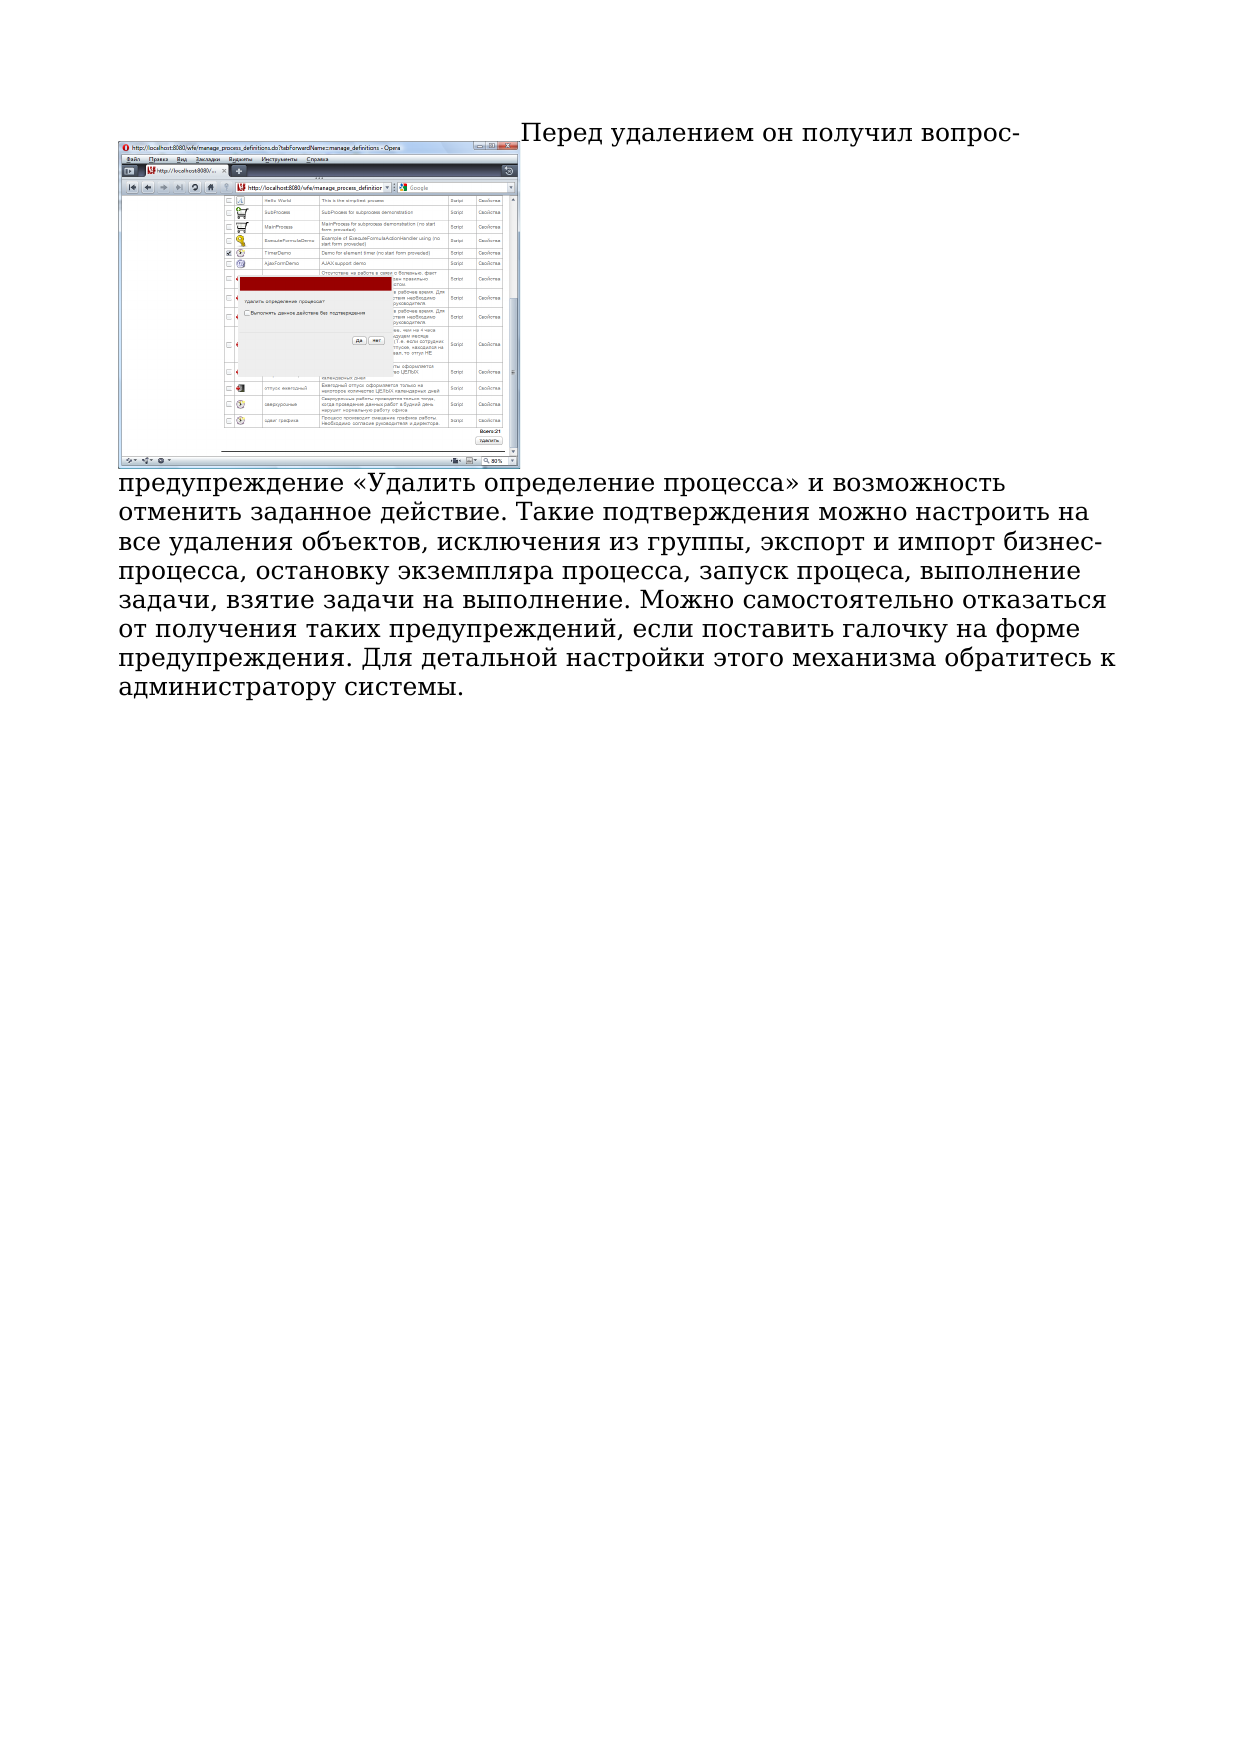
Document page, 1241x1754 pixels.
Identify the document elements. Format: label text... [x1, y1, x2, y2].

picture [118, 141, 521, 469]
text Перед удалением он получил вопрос-предупреждение «Удалить определение процесса» и возможность отменить заданное действие. Такие подтверждения можно настроить на все удаления объектов, исключения из группы, экспорт и импорт бизнес-процесса, остановку экземпляра процесса, запуск процеса, выполнение задачи, взятие задачи на выполнение. Можно самостоятельно отказаться от получения таких предупреждений, если поставить галочку на форме предупреждения. Для детальной настройки этого механизма обратитесь к администратору системы. [118, 118, 1122, 702]
